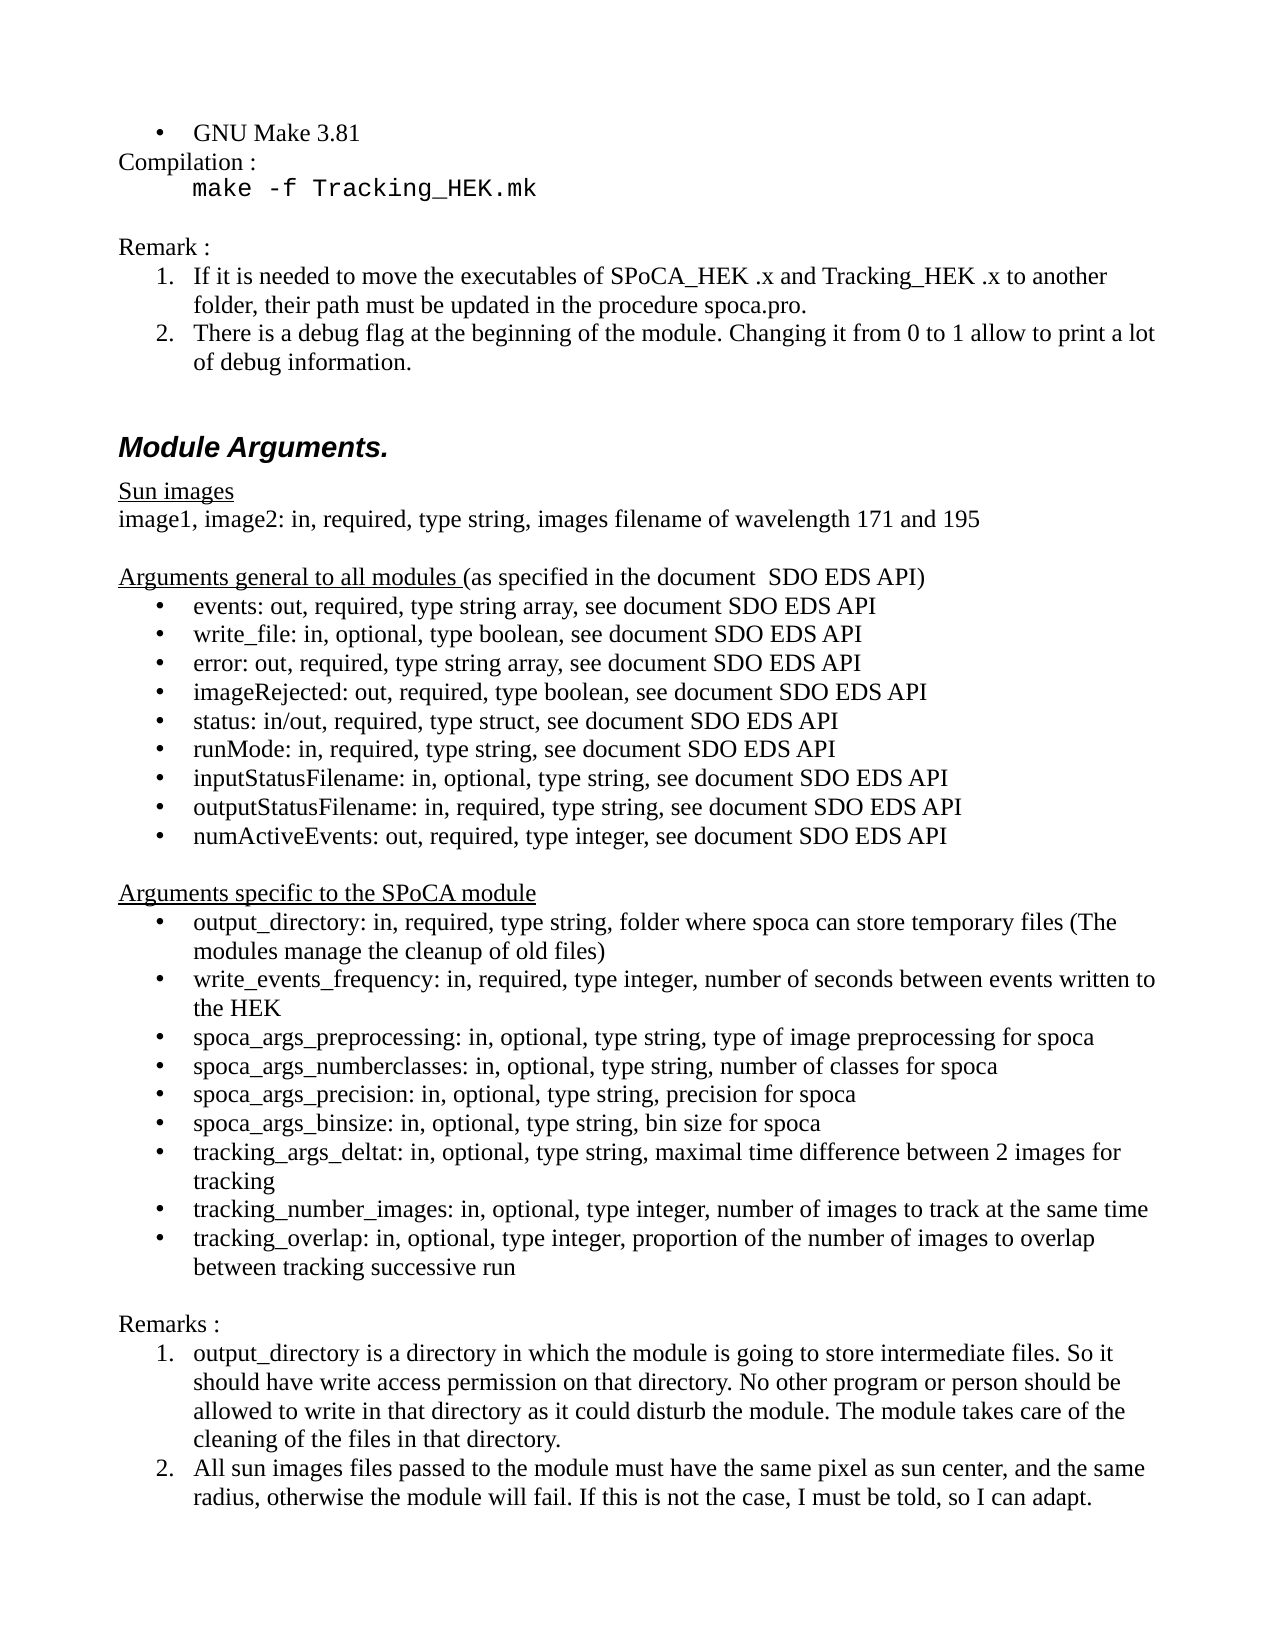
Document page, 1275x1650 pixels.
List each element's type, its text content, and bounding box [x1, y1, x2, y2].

list tracking_overlap: in, optional, type integer, proportion of the number of images to overlap between tracking successive run [156, 1223, 1157, 1281]
text Compilation : [118, 147, 1157, 176]
list spoca_args_binsize: in, optional, type string, bin size for spoca [156, 1108, 1157, 1137]
list imageRejected: out, required, type boolean, see document SDO EDS API [156, 677, 1157, 706]
list outputStatusFilename: in, required, type string, see document SDO EDS API [156, 792, 1157, 821]
list write_events_frequency: in, required, type integer, number of seconds between events written to the HEK [156, 964, 1157, 1022]
list spoca_args_numberclasses: in, optional, type string, number of classes for spoca [156, 1051, 1157, 1079]
list tracking_number_images: in, optional, type integer, number of images to track at the same time [156, 1194, 1157, 1223]
text image1, image2: in, required, type string, images filename of wavelength 171 and 195 [118, 504, 1157, 533]
list There is a debug flag at the beginning of the module. Changing it from 0 to 1 allow to print a lot of debug information. [156, 318, 1157, 376]
list output_directory: in, required, type string, folder where spoca can store temporary files (The modules manage the cleanup of old files) [156, 907, 1157, 964]
list GNU Make 3.81 [156, 118, 1157, 147]
list output_directory is a directory in which the module is going to store intermediate files. So it should have write access permission on that directory. No other program or person should be allowed to write in that directory as it could disturb the module. The module takes care of the cleaning of the files in that directory. [156, 1338, 1157, 1453]
list numActiveEvents: out, required, type integer, see document SDO EDS API [156, 821, 1157, 849]
list spoca_args_preprocessing: in, optional, type string, type of image preprocessing for spoca [156, 1022, 1157, 1051]
text Remarks : [118, 1309, 1157, 1338]
text Remark : [118, 232, 1157, 261]
subtitle Module Arguments. [118, 430, 1157, 463]
list error: out, required, type string array, see document SDO EDS API [156, 648, 1157, 677]
list If it is needed to move the executables of SPoCA_HEK .x and Tracking_HEK .x to another folder, their path must be updated in the procedure spoca.pro. [156, 261, 1157, 318]
list events: out, required, type string array, see document SDO EDS API [156, 591, 1157, 619]
text make -f Tracking_HEK.mk [192, 176, 1157, 204]
text Arguments specific to the SPoCA module [118, 878, 1157, 907]
list All sun images files passed to the module must have the same pixel as sun center, and the same radius, otherwise the module will fail. If this is not the case, I must be told, so I can adapt. [156, 1453, 1157, 1511]
list tracking_args_deltat: in, optional, type string, maximal time difference between 2 images for tracking [156, 1137, 1157, 1194]
list spoca_args_precision: in, optional, type string, precision for spoca [156, 1079, 1157, 1108]
list inputStatusFilename: in, optional, type string, see document SDO EDS API [156, 763, 1157, 792]
list status: in/out, required, type struct, see document SDO EDS API [156, 706, 1157, 734]
text Arguments general to all modules (as specified in the document SDO EDS API) [118, 562, 1157, 591]
text Sun images [118, 476, 1157, 504]
list runMode: in, required, type string, see document SDO EDS API [156, 734, 1157, 763]
list write_file: in, optional, type boolean, see document SDO EDS API [156, 619, 1157, 648]
